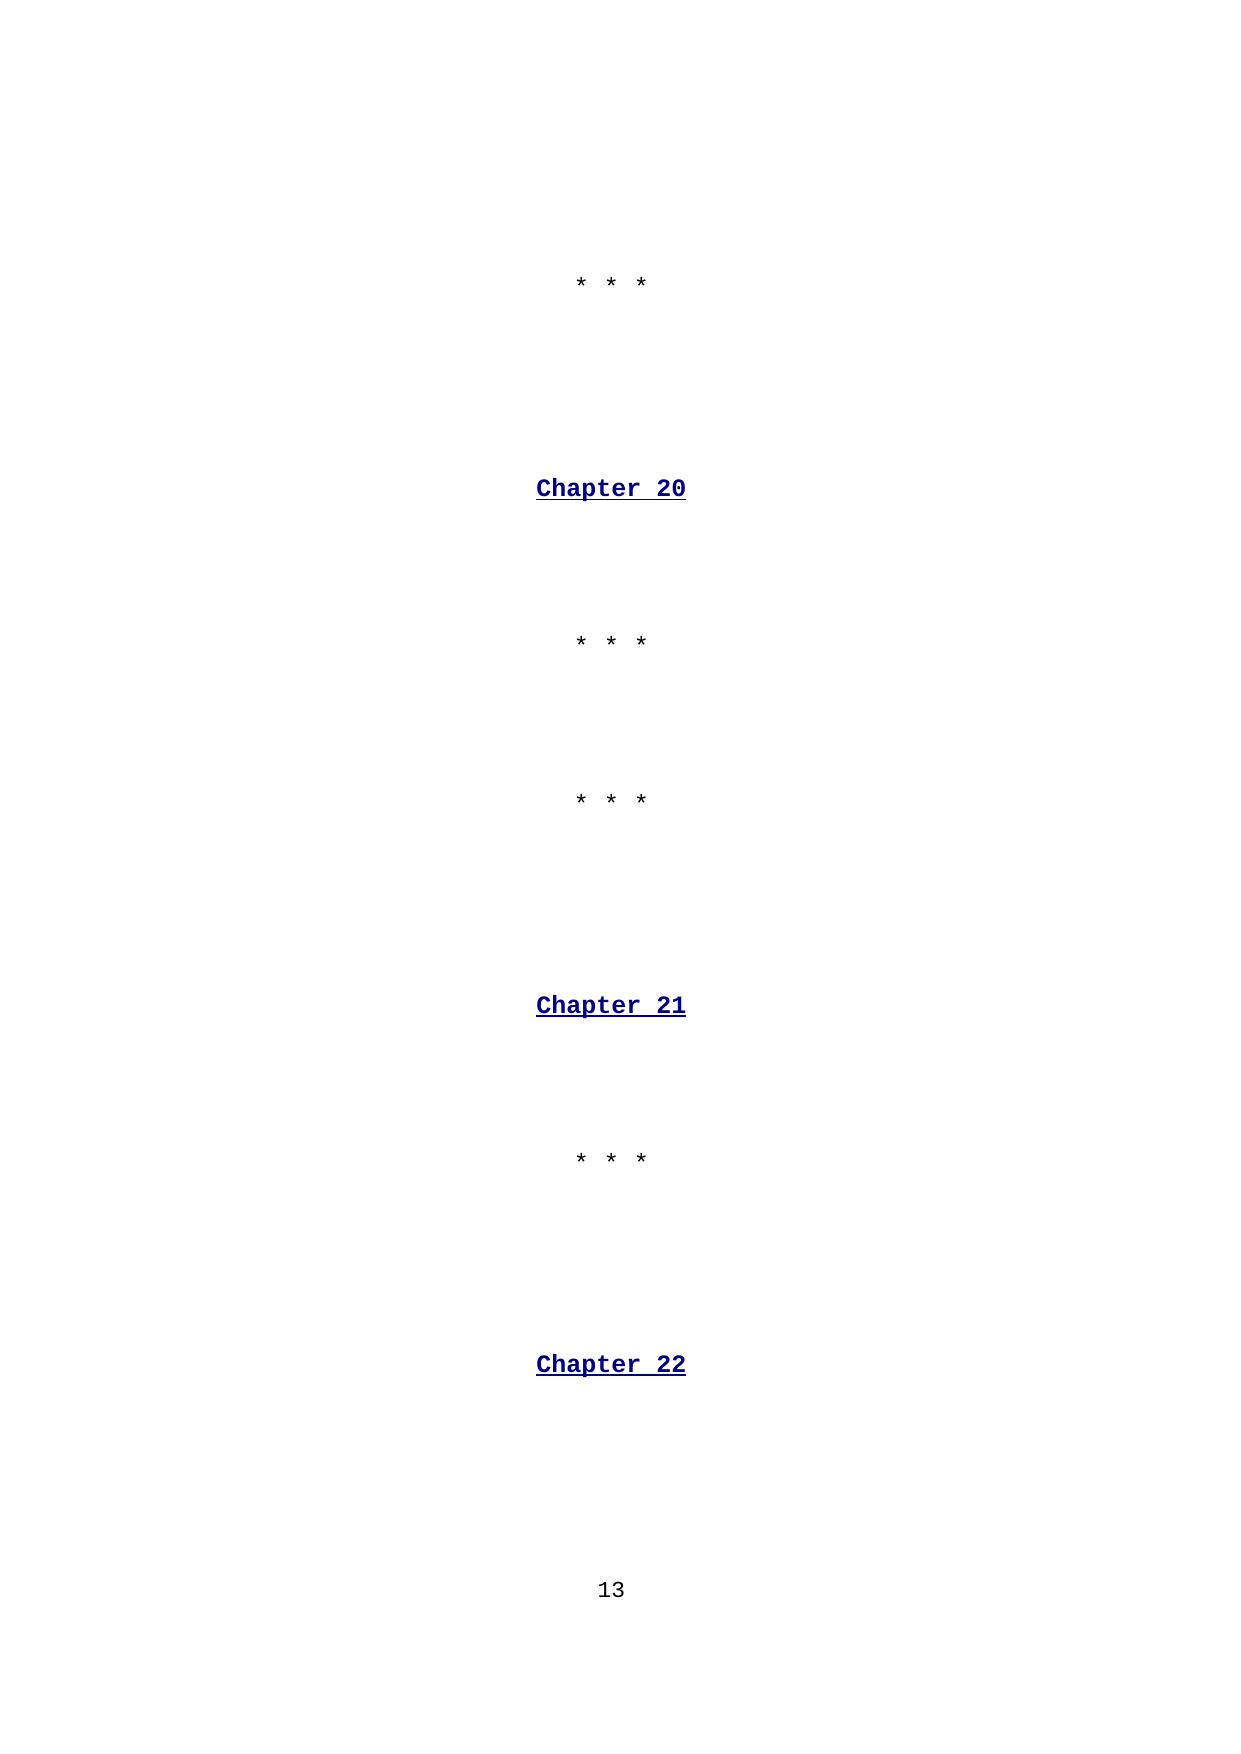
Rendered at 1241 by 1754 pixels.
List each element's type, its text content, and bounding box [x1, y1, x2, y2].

subtitle * * * [159, 261, 1063, 304]
subtitle Chapter 21 [159, 978, 1063, 1022]
subtitle Chapter 22 [159, 1337, 1063, 1381]
subtitle * * * [159, 1136, 1063, 1179]
subtitle Chapter 20 [159, 462, 1063, 505]
subtitle * * * [159, 619, 1063, 663]
subtitle * * * [159, 777, 1063, 821]
